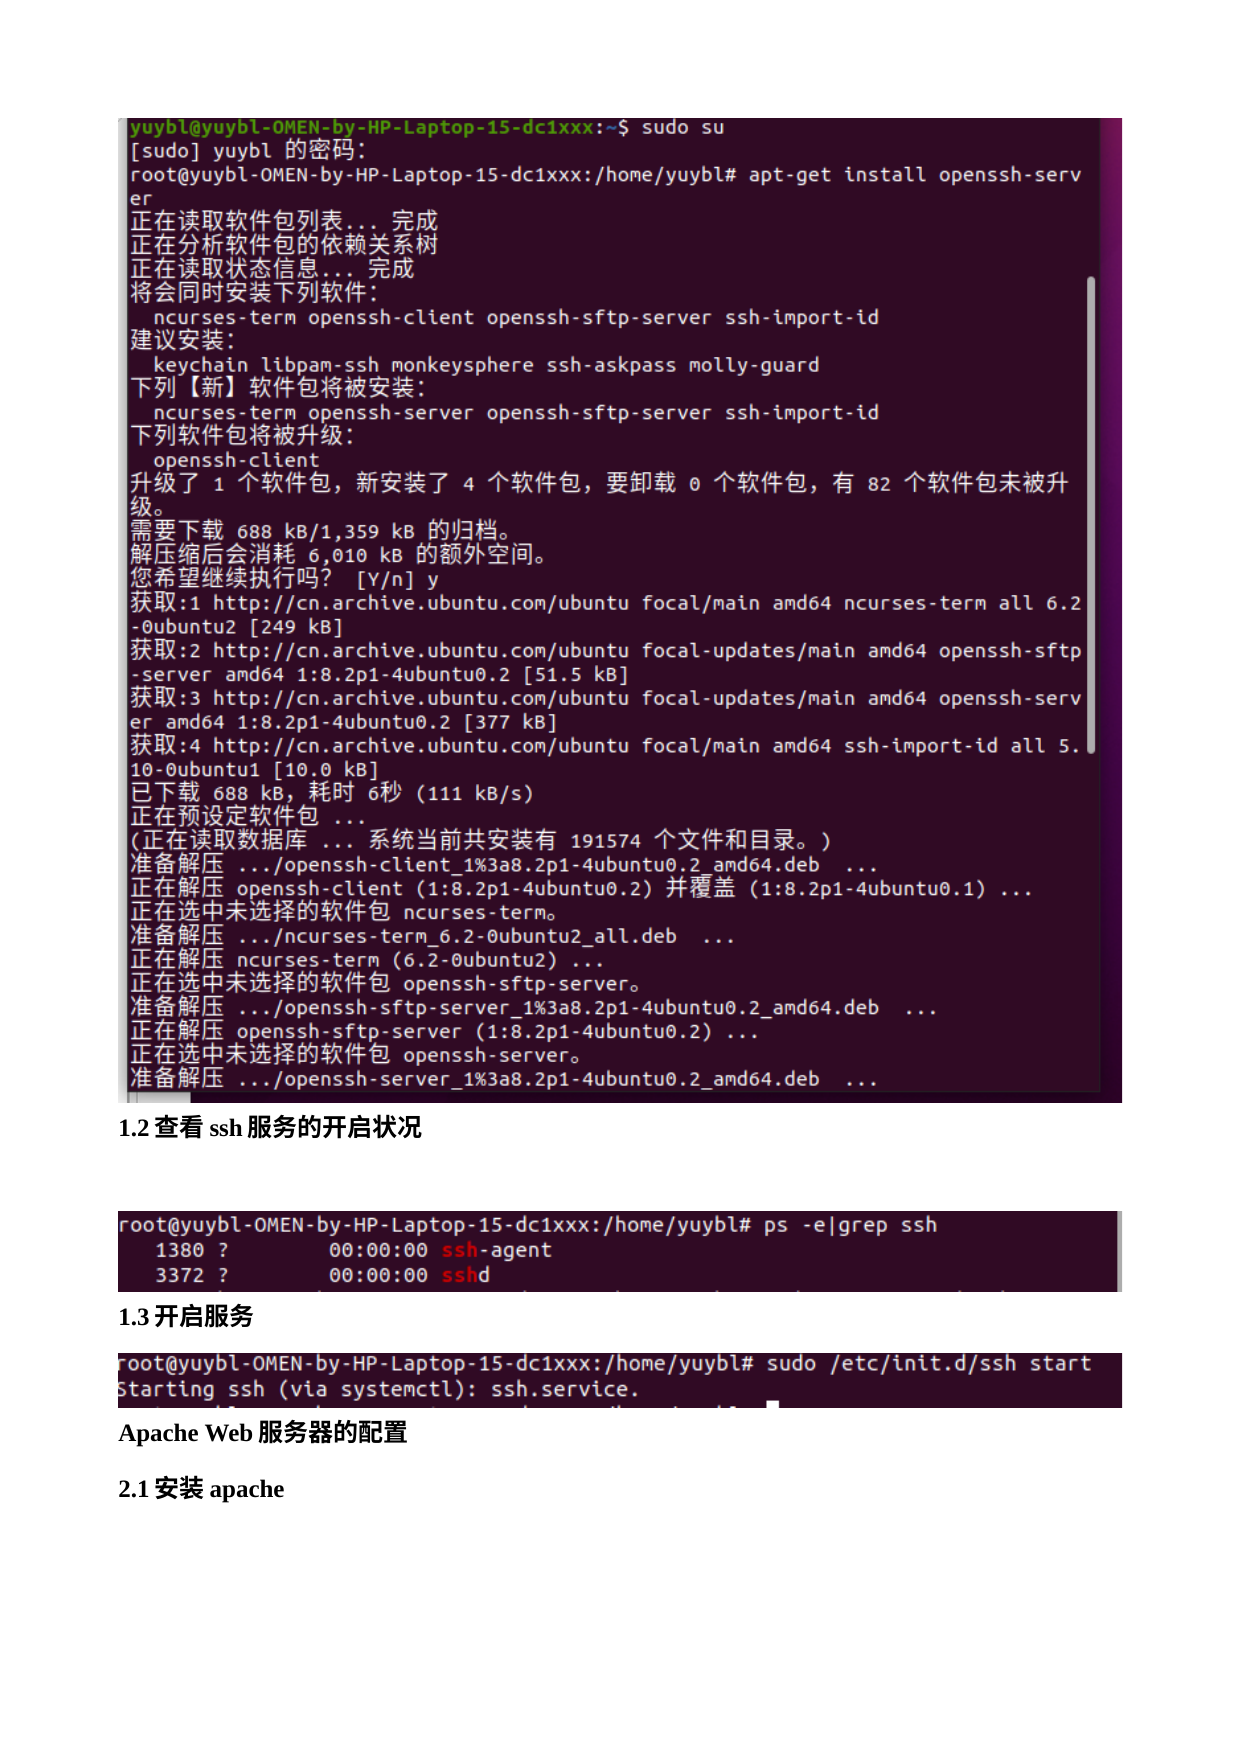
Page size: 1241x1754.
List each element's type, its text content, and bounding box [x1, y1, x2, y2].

text 2.1安装apache [118, 1469, 1122, 1505]
text 1.2查看ssh服务的开启状况 [118, 1103, 1122, 1144]
text 1.3开启服务 [118, 1292, 1122, 1333]
text Apache Web服务器的配置 [118, 1408, 1122, 1449]
